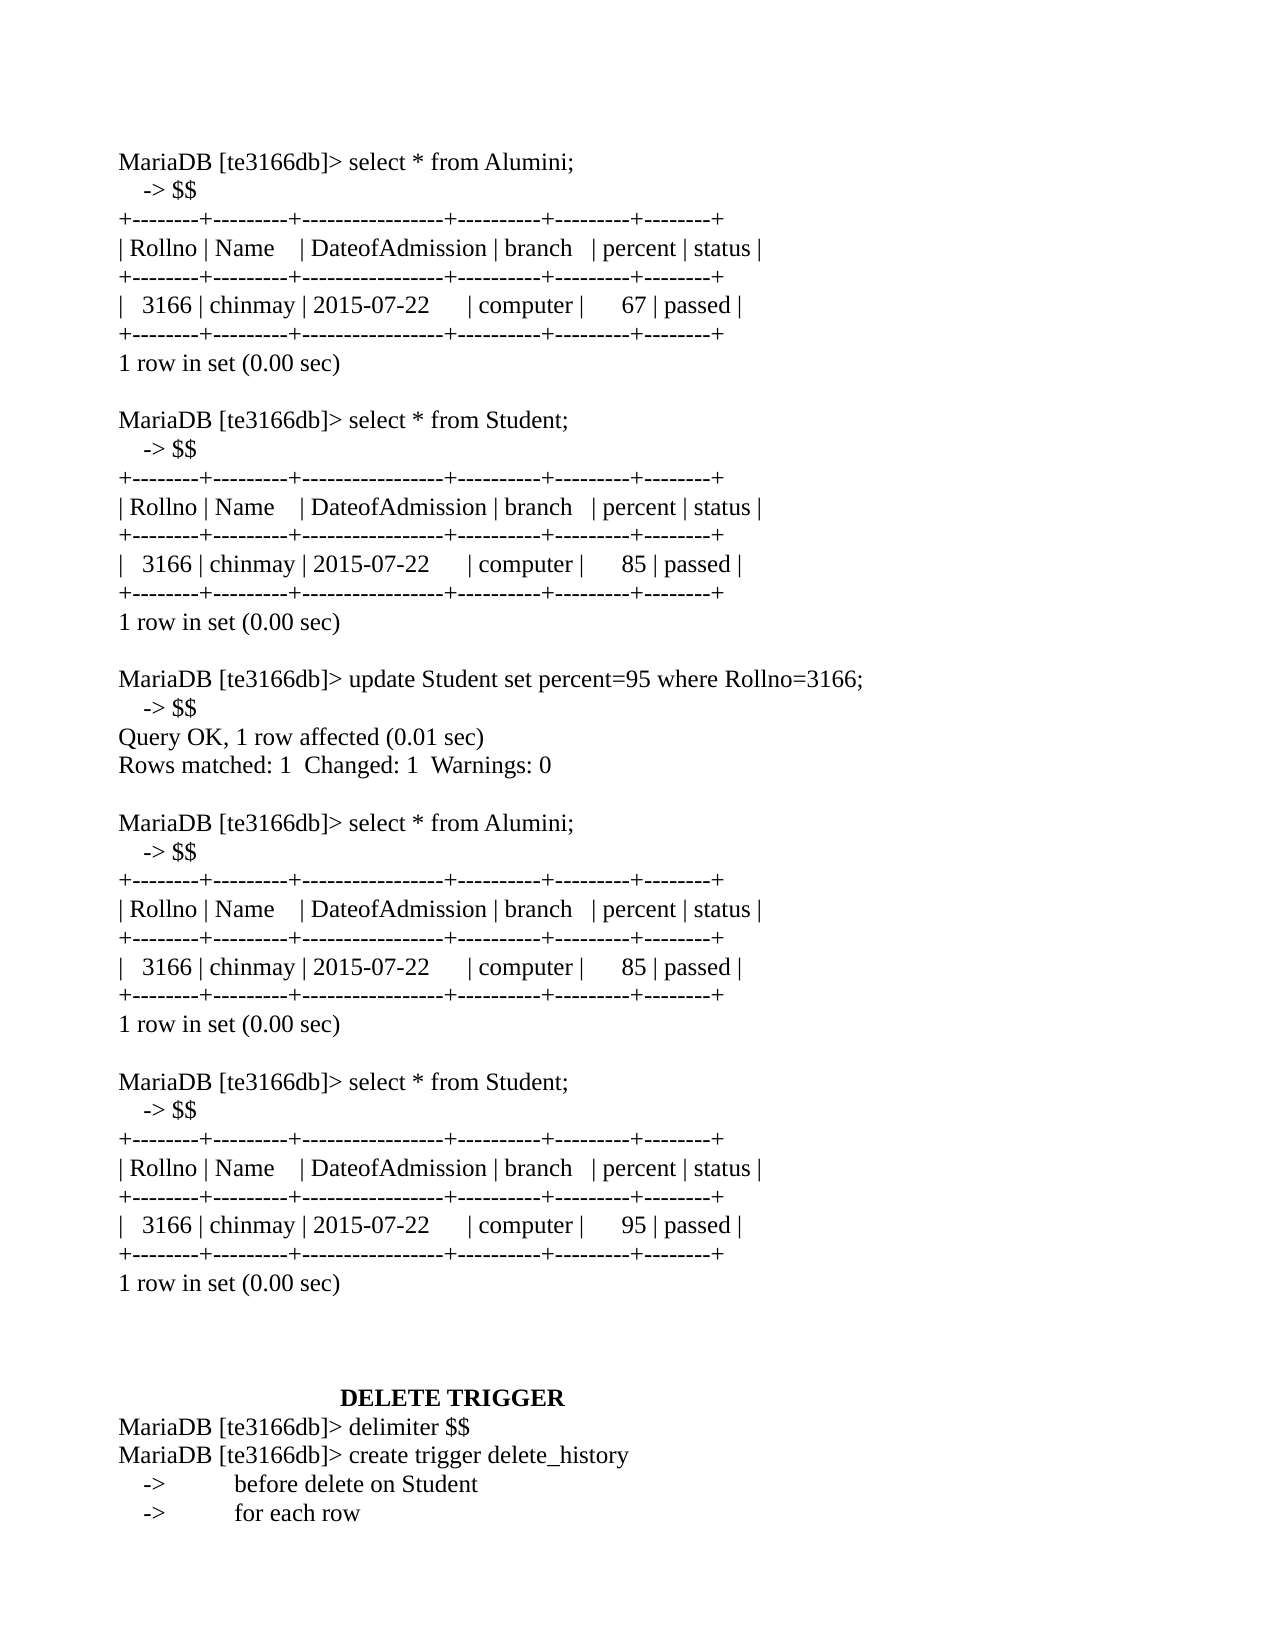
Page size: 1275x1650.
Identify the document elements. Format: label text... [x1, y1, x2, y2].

text | 3166 | chinmay | 2015-07-22 | computer | 67 | passed | [118, 291, 1157, 319]
text 1 row in set (0.00 sec) [118, 1009, 1157, 1038]
text 1 row in set (0.00 sec) [118, 348, 1157, 377]
text +--------+---------+-----------------+----------+---------+--------+ [118, 1239, 1157, 1268]
text -> $$ [118, 1096, 1157, 1124]
text | Rollno | Name | DateofAdmission | branch | percent | status | [118, 894, 1157, 923]
text +--------+---------+-----------------+----------+---------+--------+ [118, 1124, 1157, 1153]
text MariaDB [te3166db]> select * from Student; [118, 1067, 1157, 1096]
text +--------+---------+-----------------+----------+---------+--------+ [118, 521, 1157, 549]
text MariaDB [te3166db]> delimiter $$ [118, 1412, 1157, 1441]
text +--------+---------+-----------------+----------+---------+--------+ [118, 463, 1157, 492]
text | 3166 | chinmay | 2015-07-22 | computer | 95 | passed | [118, 1211, 1157, 1239]
text +--------+---------+-----------------+----------+---------+--------+ [118, 262, 1157, 291]
text -> before delete on Student [118, 1469, 1157, 1498]
text 1 row in set (0.00 sec) [118, 1268, 1157, 1297]
text +--------+---------+-----------------+----------+---------+--------+ [118, 319, 1157, 348]
text +--------+---------+-----------------+----------+---------+--------+ [118, 923, 1157, 952]
text MariaDB [te3166db]> select * from Alumini; [118, 147, 1157, 176]
text -> $$ [118, 837, 1157, 866]
text 1 row in set (0.00 sec) [118, 607, 1157, 636]
text -> $$ [118, 434, 1157, 463]
text DELETE TRIGGER [118, 1383, 1157, 1412]
text | 3166 | chinmay | 2015-07-22 | computer | 85 | passed | [118, 952, 1157, 981]
text MariaDB [te3166db]> create trigger delete_history [118, 1441, 1157, 1469]
text Rows matched: 1 Changed: 1 Warnings: 0 [118, 751, 1157, 779]
text Query OK, 1 row affected (0.01 sec) [118, 722, 1157, 751]
text -> for each row [118, 1498, 1157, 1527]
text -> $$ [118, 176, 1157, 204]
text +--------+---------+-----------------+----------+---------+--------+ [118, 1182, 1157, 1211]
text | Rollno | Name | DateofAdmission | branch | percent | status | [118, 492, 1157, 521]
text +--------+---------+-----------------+----------+---------+--------+ [118, 981, 1157, 1009]
text MariaDB [te3166db]> select * from Student; [118, 406, 1157, 434]
text +--------+---------+-----------------+----------+---------+--------+ [118, 578, 1157, 607]
text MariaDB [te3166db]> select * from Alumini; [118, 808, 1157, 837]
text | 3166 | chinmay | 2015-07-22 | computer | 85 | passed | [118, 549, 1157, 578]
text | Rollno | Name | DateofAdmission | branch | percent | status | [118, 1153, 1157, 1182]
text -> $$ [118, 693, 1157, 722]
text MariaDB [te3166db]> update Student set percent=95 where Rollno=3166; [118, 664, 1157, 693]
text +--------+---------+-----------------+----------+---------+--------+ [118, 866, 1157, 894]
text | Rollno | Name | DateofAdmission | branch | percent | status | [118, 233, 1157, 262]
text +--------+---------+-----------------+----------+---------+--------+ [118, 204, 1157, 233]
